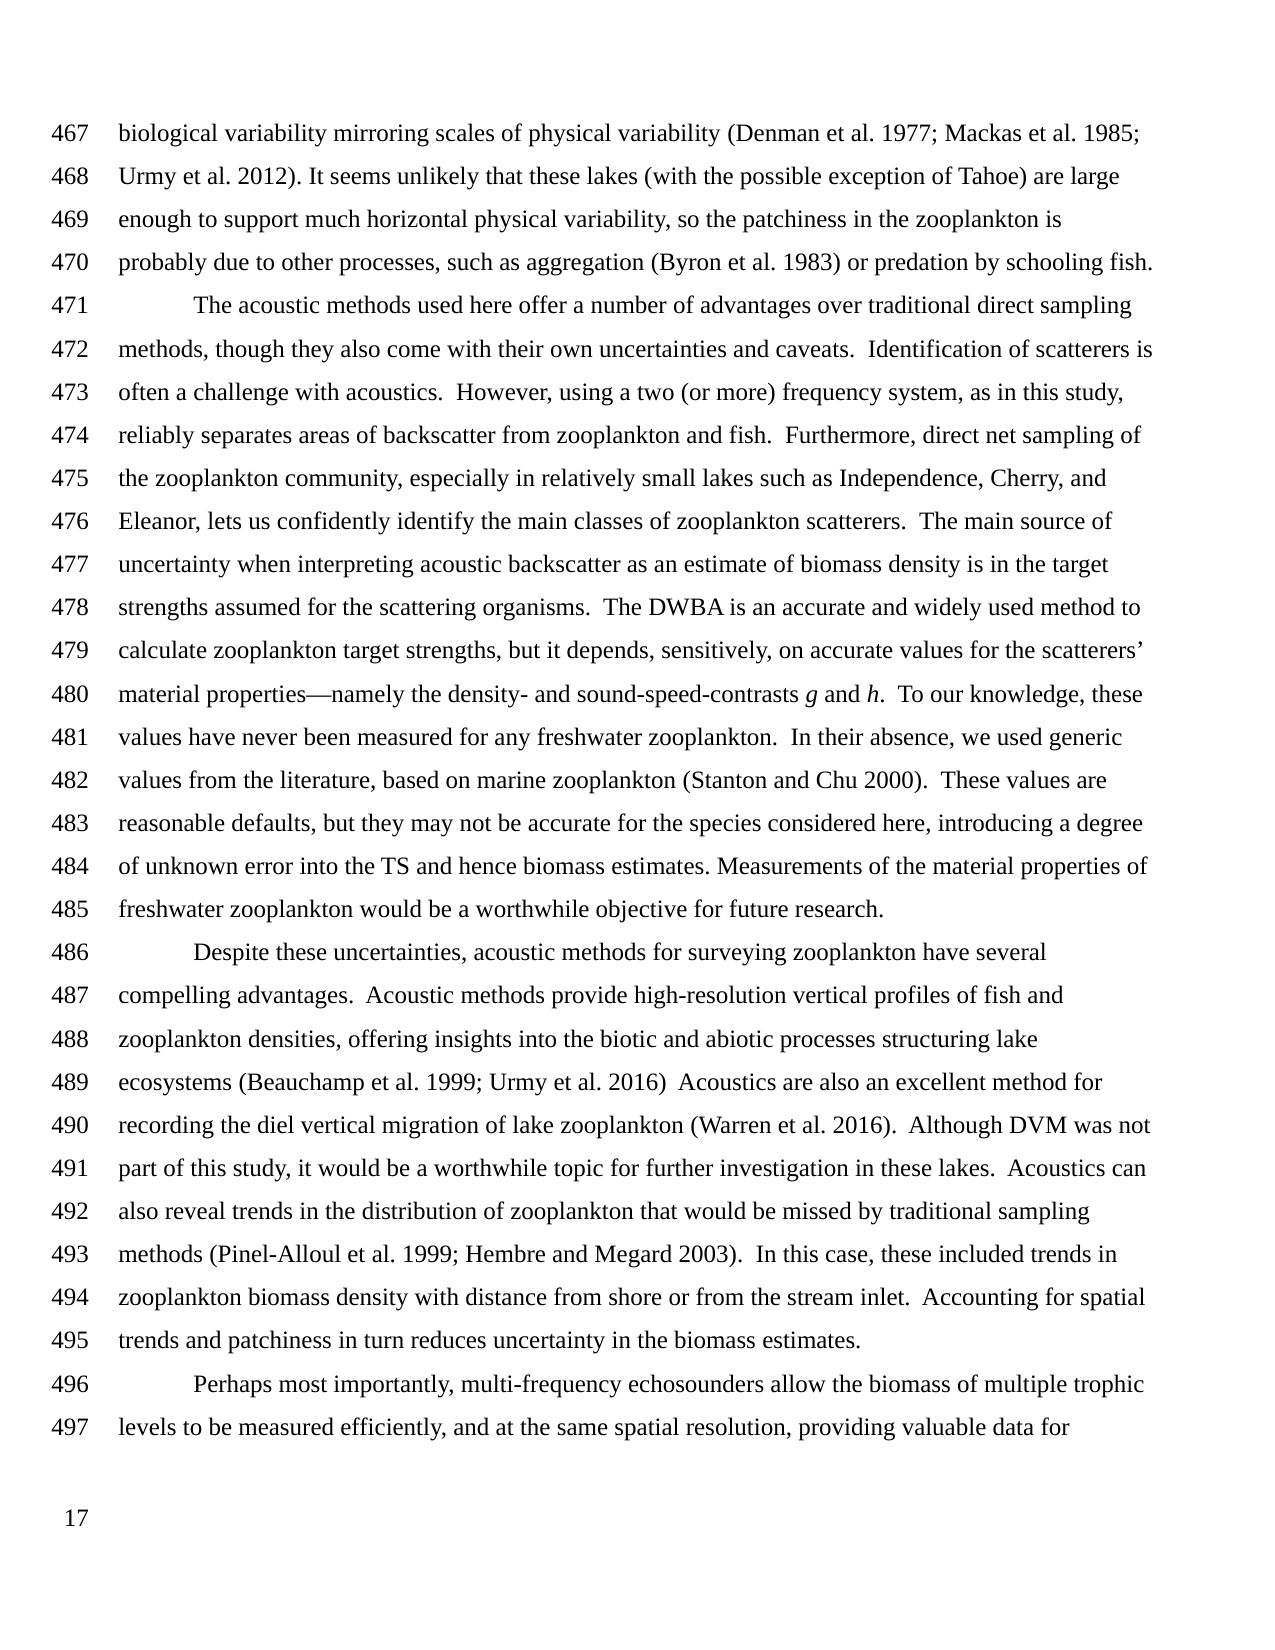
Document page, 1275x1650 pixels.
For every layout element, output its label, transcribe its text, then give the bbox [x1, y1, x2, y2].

text Despite these uncertainties, acoustic methods for surveying zooplankton have several compelling advantages. Acoustic methods provide high-resolution vertical profiles of fish and zooplankton densities, offering insights into the biotic and abiotic processes structuring lake ecosystems (Beauchamp et al. 1999; Urmy et al. 2016)⁠ Acoustics are also an excellent method for recording the diel vertical migration of lake zooplankton (Warren et al. 2016)⁠. Although DVM was not part of this study, it would be a worthwhile topic for further investigation in these lakes. Acoustics can also reveal trends in the distribution of zooplankton that would be missed by traditional sampling methods (Pinel-Alloul et al. 1999; Hembre and Megard 2003)⁠. In this case, these included trends in zooplankton biomass density with distance from shore or from the stream inlet. Accounting for spatial trends and patchiness in turn reduces uncertainty in the biomass estimates. [118, 937, 1157, 1354]
text Perhaps most importantly, multi-frequency echosounders allow the biomass of multiple trophic levels to be measured efficiently, and at the same spatial resolution, providing valuable data for [118, 1369, 1157, 1441]
text The acoustic methods used here offer a number of advantages over traditional direct sampling methods, though they also come with their own uncertainties and caveats. Identification of scatterers is often a challenge with acoustics. However, using a two (or more) frequency system, as in this study, reliably separates areas of backscatter from zooplankton and fish. Furthermore, direct net sampling of the zooplankton community, especially in relatively small lakes such as Independence, Cherry, and Eleanor, lets us confidently identify the main classes of zooplankton scatterers. The main source of uncertainty when interpreting acoustic backscatter as an estimate of biomass density is in the target strengths assumed for the scattering organisms. The DWBA is an accurate and widely used method to calculate zooplankton target strengths, but it depends, sensitively, on accurate values for the scatterers’ material properties—namely the density- and sound-speed-contrasts g and h. To our knowledge, these values have never been measured for any freshwater zooplankton. In their absence, we used generic values from the literature, based on marine zooplankton (Stanton and Chu 2000)⁠. These values are reasonable defaults, but they may not be accurate for the species considered here, introducing a degree of unknown error into the TS and hence biomass estimates. Measurements of the material properties of freshwater zooplankton would be a worthwhile objective for future research. [118, 291, 1157, 923]
text biological variability mirroring scales of physical variability (Denman et al. 1977; Mackas et al. 1985; Urmy et al. 2012)⁠. It seems unlikely that these lakes (with the possible exception of Tahoe) are large enough to support much horizontal physical variability, so the patchiness in the zooplankton is probably due to other processes, such as aggregation (Byron et al. 1983)⁠ or predation by schooling fish. [118, 118, 1157, 276]
